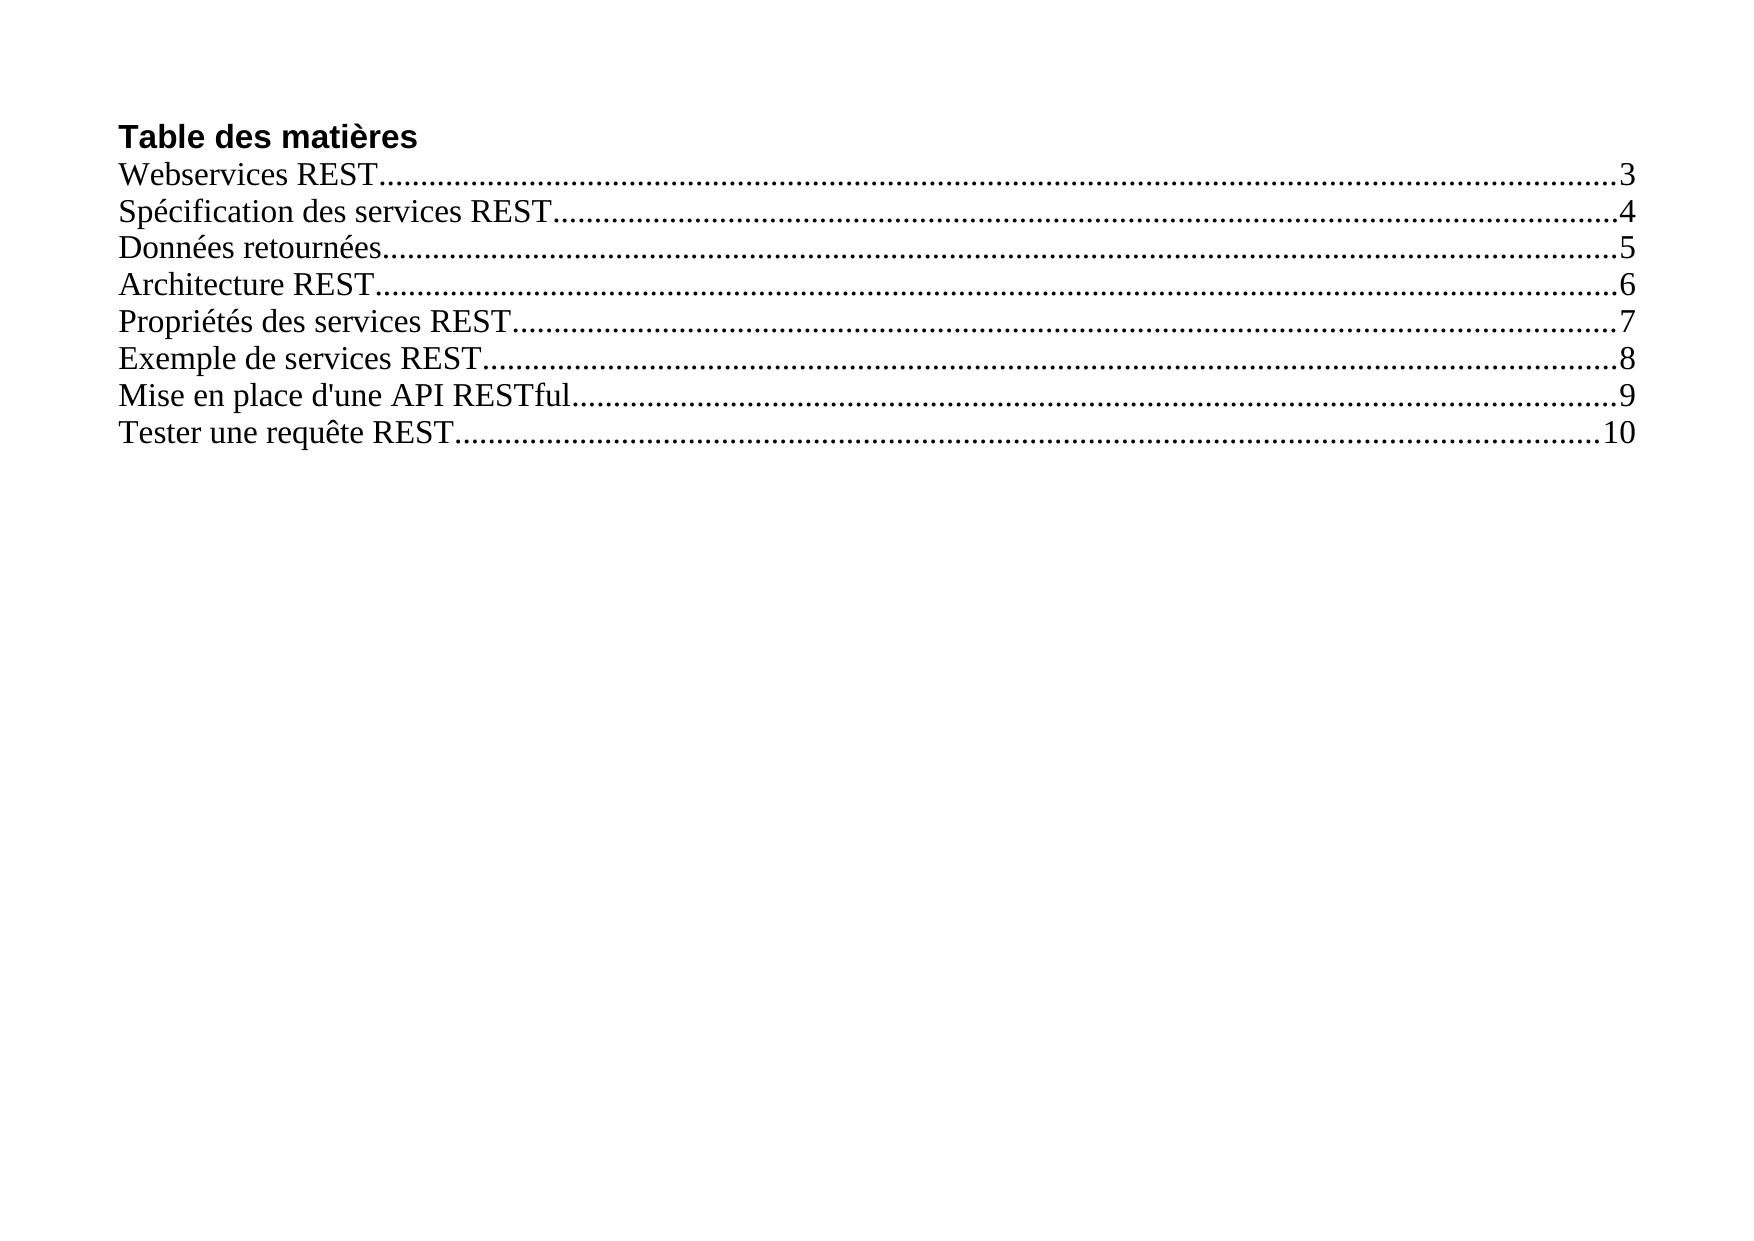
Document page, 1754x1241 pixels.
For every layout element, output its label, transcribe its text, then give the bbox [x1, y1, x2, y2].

text Webservices REST 3 [118, 155, 1636, 192]
text Données retournées 5 [118, 229, 1636, 266]
text Spécification des services REST 4 [118, 192, 1636, 229]
text Architecture REST 6 [118, 266, 1636, 303]
text Propriétés des services REST 7 [118, 303, 1636, 340]
text Mise en place d'une API RESTful 9 [118, 377, 1636, 413]
text Exemple de services REST 8 [118, 340, 1636, 377]
text Tester une requête REST 10 [118, 413, 1636, 450]
subtitle Table des matières [118, 118, 1636, 155]
